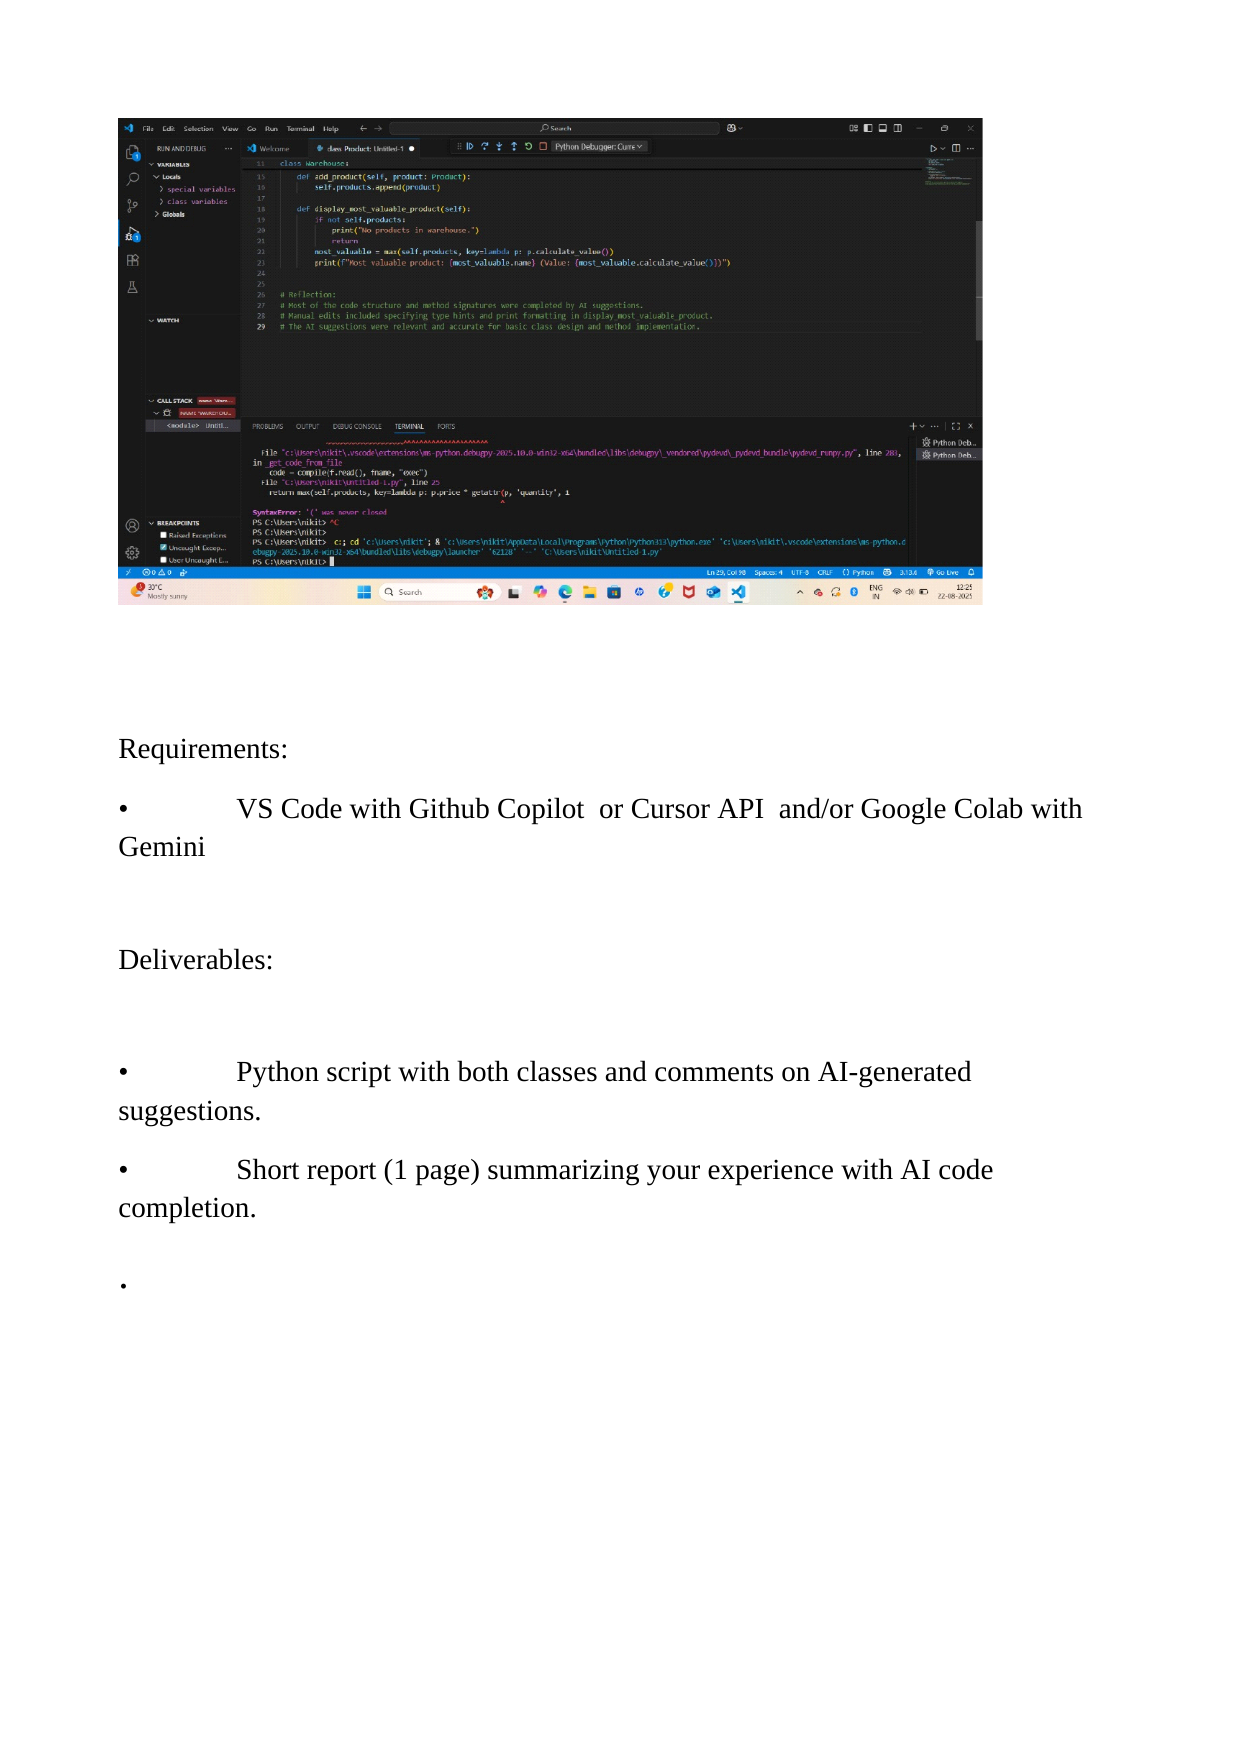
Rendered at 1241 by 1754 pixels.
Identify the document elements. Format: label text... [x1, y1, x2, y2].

text • Python script with both classes and comments on AI-generated suggestions. [118, 1054, 1122, 1126]
text • Short report (1 page) summarizing your experience with AI code completion. [118, 1152, 1122, 1224]
text Deliverables: [118, 942, 1122, 975]
text . [118, 1250, 1122, 1298]
text Requirements: [118, 731, 1122, 765]
text • VS Code with Github Copilot or Cursor API and/or Google Colab with Gemini [118, 791, 1122, 863]
